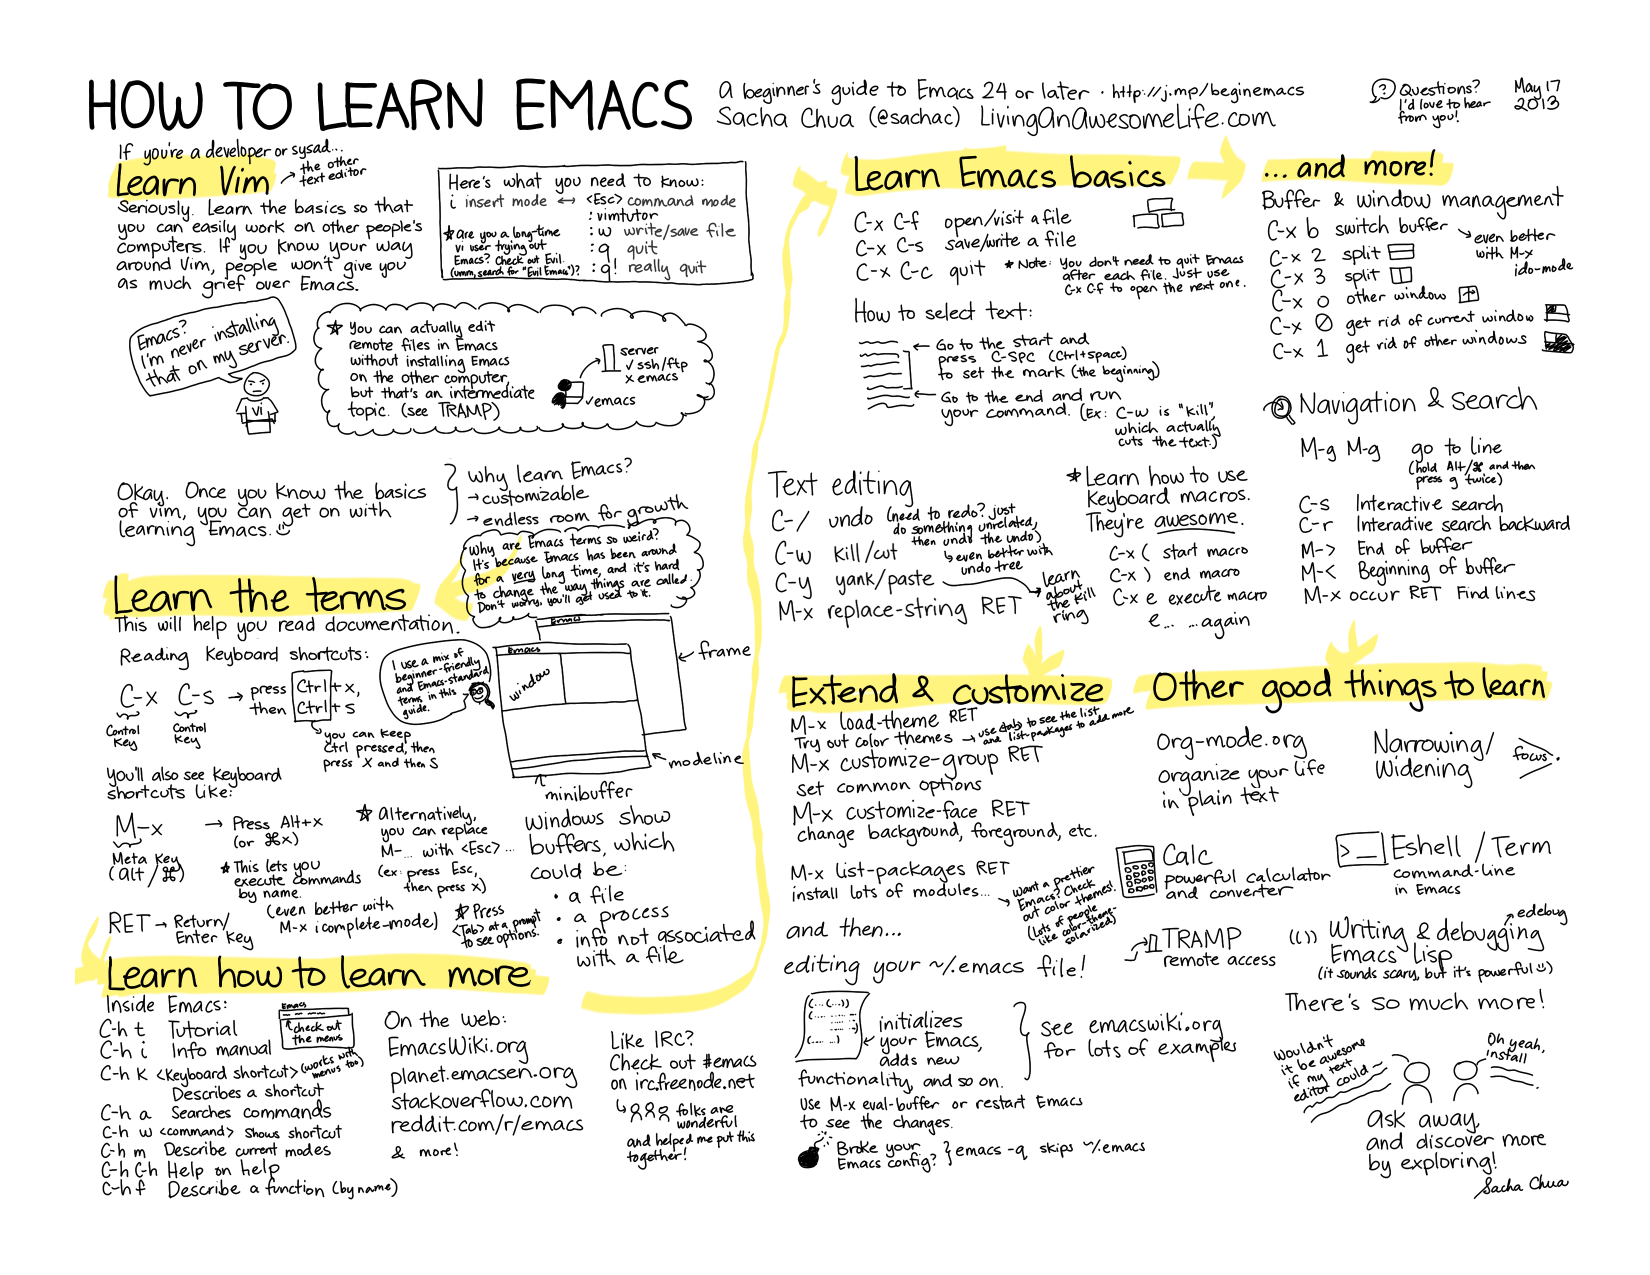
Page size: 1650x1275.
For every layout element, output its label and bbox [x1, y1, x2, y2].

picture [75, 75, 1575, 1200]
